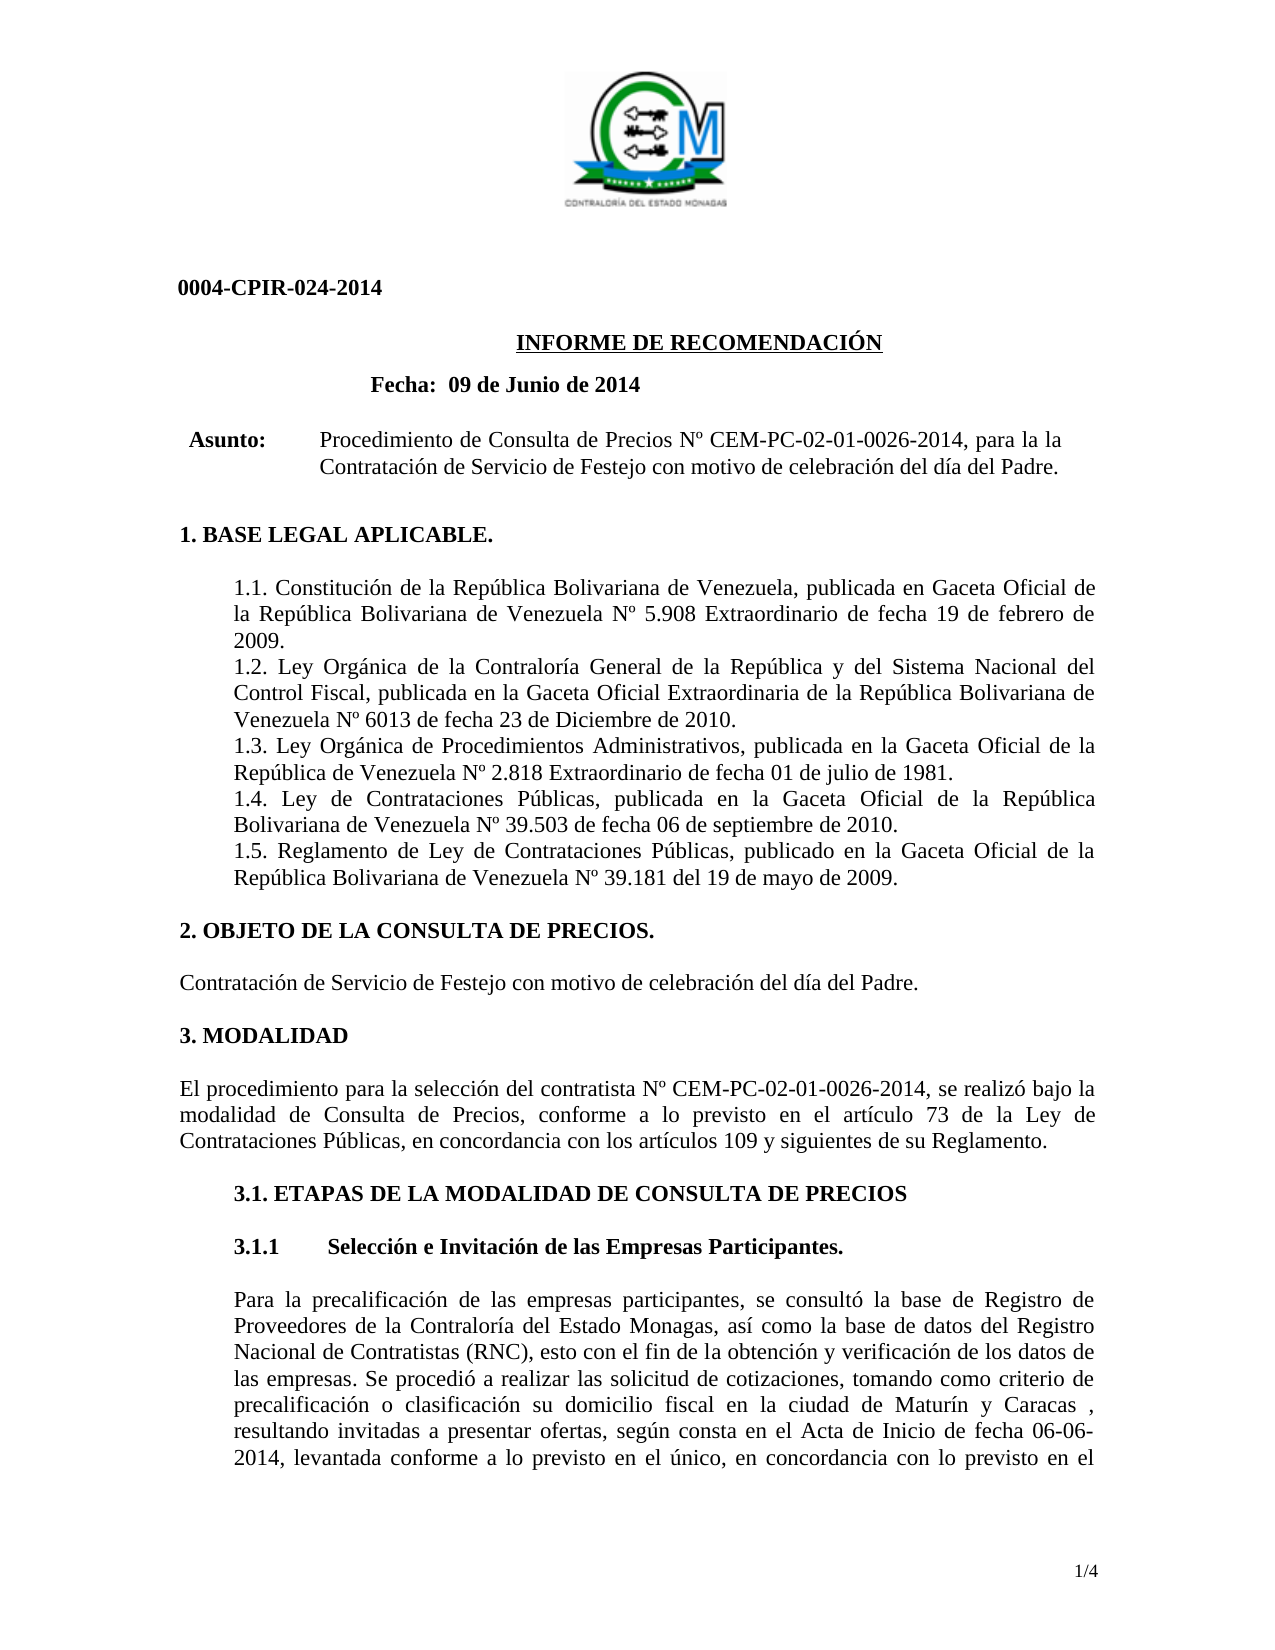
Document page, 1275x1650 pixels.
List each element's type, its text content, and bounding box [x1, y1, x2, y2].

text 3. MODALIDAD [179, 1022, 1096, 1048]
table_header Procedimiento de Consulta de Precios Nº CEM-PC-02-01-0026-2014, para la la Contratación de Servicio de Festejo con motivo de celebración del día del Padre. [308, 426, 1074, 493]
text 3.1. ETAPAS DE LA MODALIDAD DE CONSULTA DE PRECIOS [233, 1180, 1096, 1207]
text 2. OBJETO DE LA CONSULTA DE PRECIOS. [179, 917, 1096, 943]
table_header Asunto: [177, 426, 308, 493]
table_cell Fecha: 09 de Junio de 2014 [359, 371, 1039, 398]
text 1.2. Ley Orgánica de la Contraloría General de la República y del Sistema Nacional del Control Fiscal, publicada en la Gaceta Oficial Extraordinaria de la República Bolivariana de Venezuela Nº 6013 de fecha 23 de Diciembre de 2010. [233, 653, 1095, 732]
table_header INFORME DE RECOMENDACIÓN [359, 313, 1039, 371]
picture [562, 69, 730, 210]
text 1.4. Ley de Contrataciones Públicas, publicada en la Gaceta Oficial de la República Bolivariana de Venezuela Nº 39.503 de fecha 06 de septiembre de 2010. [233, 785, 1095, 838]
list Selección e Invitación de las Empresas Participantes. [233, 1233, 1096, 1259]
text 1. BASE LEGAL APLICABLE. [179, 521, 1096, 548]
text 1.3. Ley Orgánica de Procedimientos Administrativos, publicada en la Gaceta Oficial de la República de Venezuela Nº 2.818 Extraordinario de fecha 01 de julio de 1981. [233, 732, 1095, 785]
text Para la precalificación de las empresas participantes, se consultó la base de Registro de Proveedores de la Contraloría del Estado Monagas, así como la base de datos del Registro Nacional de Contratistas (RNC), esto con el fin de la obtención y verificación de los datos de las empresas. Se procedió a realizar las solicitud de cotizaciones, tomando como criterio de precalificación o clasificación su domicilio fiscal en la ciudad de Maturín y Caracas , resultando invitadas a presentar ofertas, según consta en el Acta de Inicio de fecha 06-06-2014, levantada conforme a lo previsto en el único, en concordancia con lo previsto en el [233, 1286, 1094, 1470]
text 0004-CPIR-024-2014 [177, 274, 1098, 301]
text 1.5. Reglamento de Ley de Contrataciones Públicas, publicado en la Gaceta Oficial de la República Bolivariana de Venezuela Nº 39.181 del 19 de mayo de 2009. [233, 838, 1095, 890]
text Contratación de Servicio de Festejo con motivo de celebración del día del Padre. [179, 969, 1098, 996]
text 1.1. Constitución de la República Bolivariana de Venezuela, publicada en Gaceta Oficial de la República Bolivariana de Venezuela Nº 5.908 Extraordinario de fecha 19 de febrero de 2009. [233, 574, 1095, 653]
text El procedimiento para la selección del contratista Nº CEM-PC-02-01-0026-2014, se realizó bajo la modalidad de Consulta de Precios, conforme a lo previsto en el artículo 73 de la Ley de Contrataciones Públicas, en concordancia con los artículos 109 y siguientes de su Reglamento. [179, 1075, 1096, 1154]
